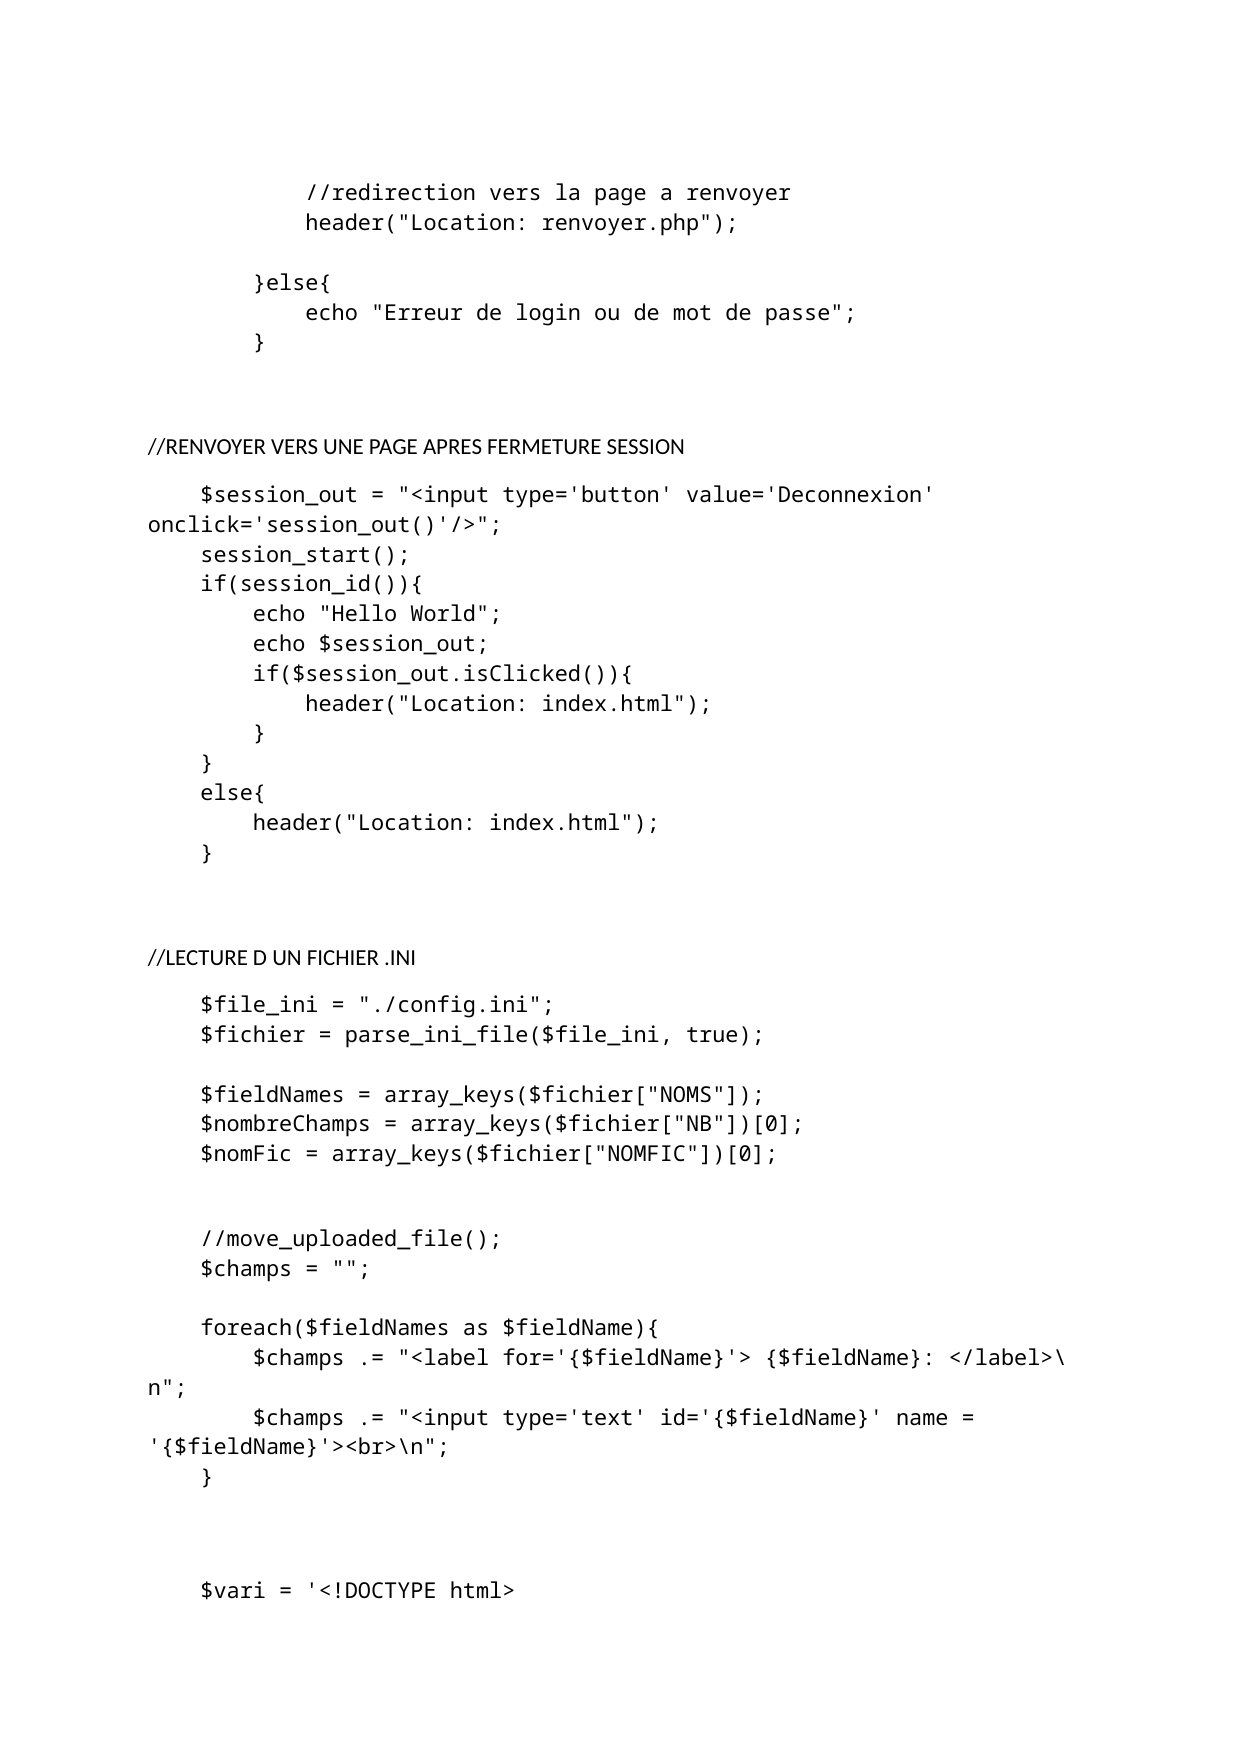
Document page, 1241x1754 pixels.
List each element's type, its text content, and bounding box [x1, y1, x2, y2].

text $champs = ""; [148, 1253, 1093, 1282]
text //RENVOYER VERS UNE PAGE APRES FERMETURE SESSION [148, 432, 1093, 461]
text } [148, 326, 1093, 356]
text $nombreChamps = array_keys($fichier["NB"])[0]; [148, 1108, 1093, 1138]
text $fichier = parse_ini_file($file_ini, true); [148, 1019, 1093, 1049]
text //LECTURE D UN FICHIER .INI [148, 943, 1093, 971]
text echo "Hello World"; [148, 598, 1093, 628]
text else{ [148, 777, 1093, 807]
text $fieldNames = array_keys($fichier["NOMS"]); [148, 1079, 1093, 1108]
text session_start(); [148, 539, 1093, 568]
text $champs .= "<label for='{$fieldName}'> {$fieldName}: </label>\n"; [148, 1342, 1093, 1402]
text header("Location: index.html"); [148, 688, 1093, 717]
text header("Location: renvoyer.php"); [148, 207, 1093, 237]
text } [148, 717, 1093, 747]
text } [148, 1461, 1093, 1491]
text header("Location: index.html"); [148, 807, 1093, 837]
text } [148, 747, 1093, 777]
text $champs .= "<input type='text' id='{$fieldName}' name = '{$fieldName}'><br>\n"; [148, 1402, 1093, 1461]
text //move_uploaded_file(); [148, 1223, 1093, 1253]
text $vari = '<!DOCTYPE html> [148, 1576, 1093, 1605]
text $session_out = "<input type='button' value='Deconnexion' onclick='session_out()'/>"; [148, 479, 1093, 539]
text if($session_out.isClicked()){ [148, 658, 1093, 688]
text //redirection vers la page a renvoyer [148, 177, 1093, 207]
text $file_ini = "./config.ini"; [148, 989, 1093, 1019]
text } [148, 837, 1093, 866]
text $nomFic = array_keys($fichier["NOMFIC"])[0]; [148, 1138, 1093, 1168]
text }else{ [148, 267, 1093, 297]
text if(session_id()){ [148, 568, 1093, 598]
text echo "Erreur de login ou de mot de passe"; [148, 297, 1093, 326]
text foreach($fieldNames as $fieldName){ [148, 1312, 1093, 1342]
text echo $session_out; [148, 628, 1093, 658]
